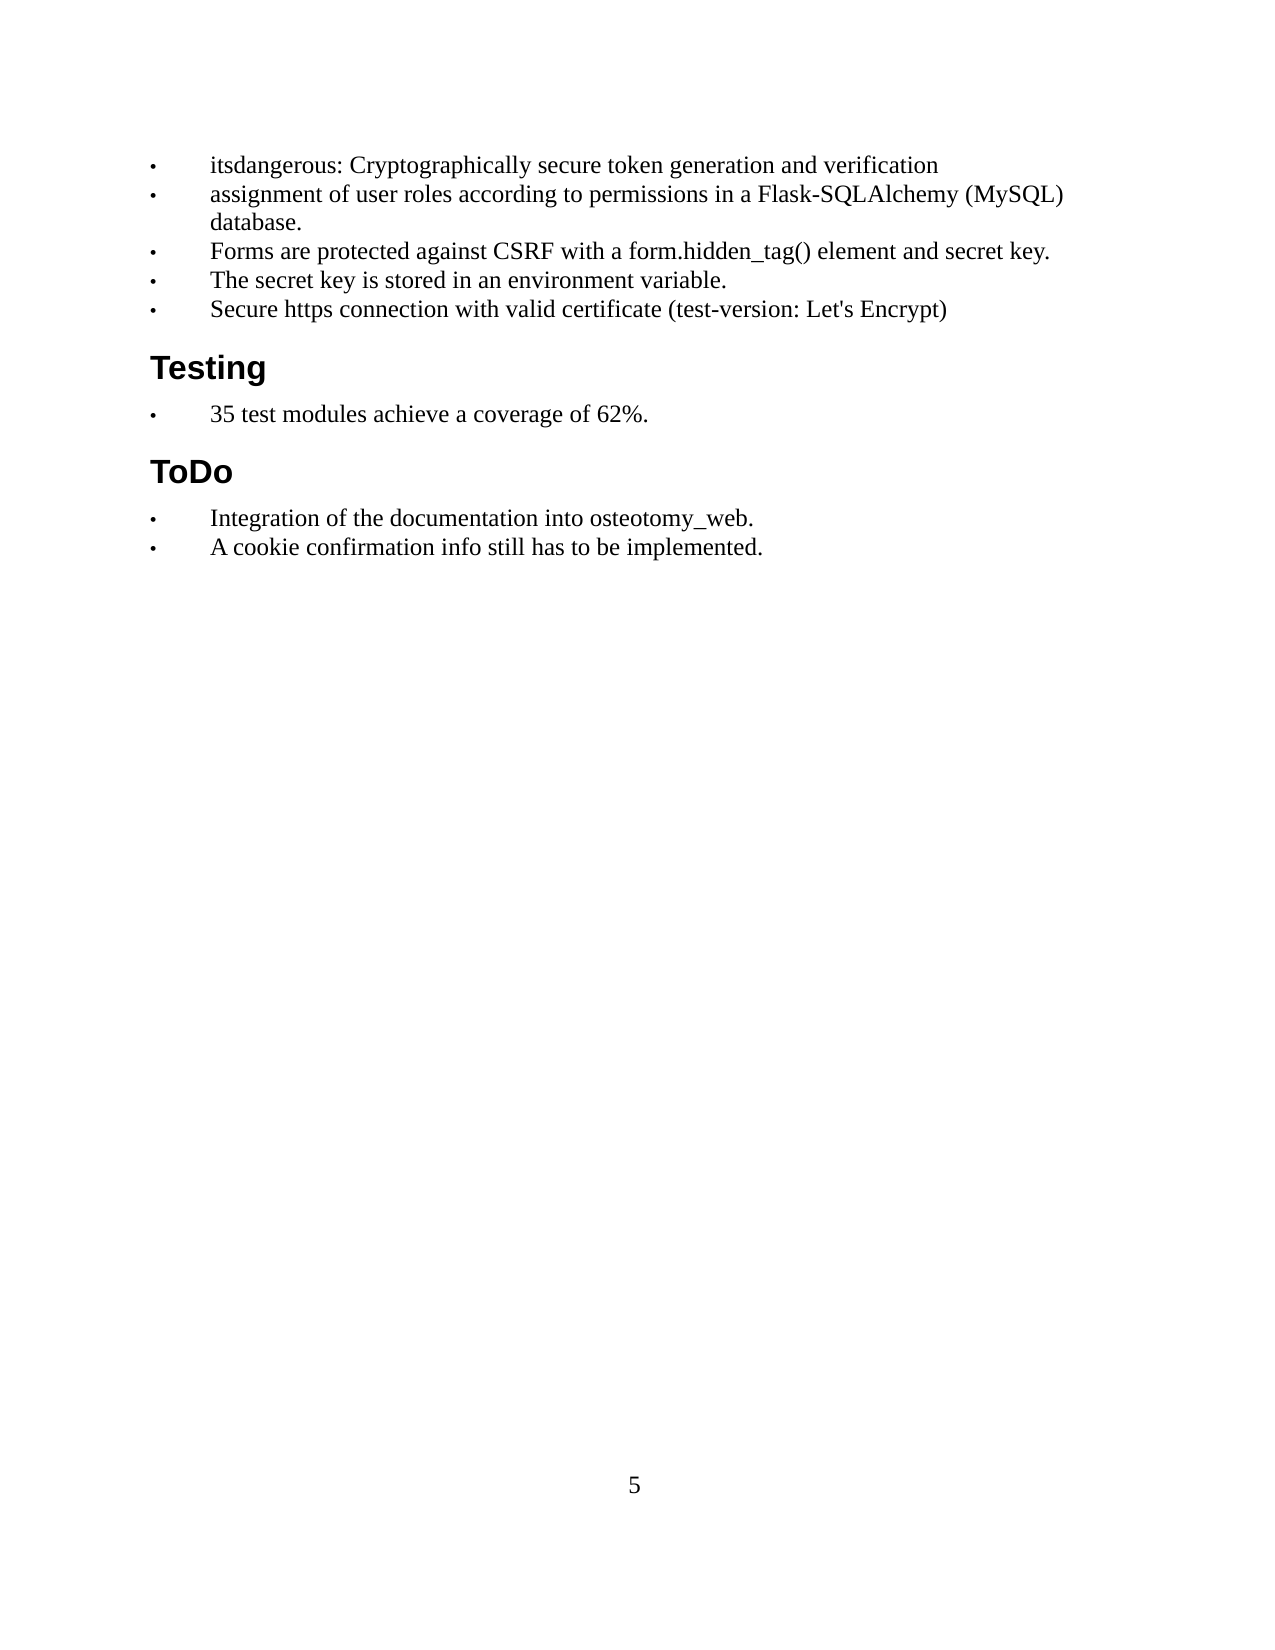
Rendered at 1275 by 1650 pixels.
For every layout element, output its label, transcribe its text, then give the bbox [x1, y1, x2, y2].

list Secure https connection with valid certificate (test-version: Let's Encrypt) [150, 294, 1125, 322]
list 35 test modules achieve a coverage of 62%. [150, 399, 1125, 427]
list Integration of the documentation into osteotomy_web. [150, 503, 1125, 532]
list itsdangerous: Cryptographically secure token generation and verification [150, 150, 1125, 179]
list assignment of user roles according to permissions in a Flask-SQLAlchemy (MySQL) database. [150, 179, 1125, 236]
subtitle ToDo [150, 452, 1125, 491]
list The secret key is stored in an environment variable. [150, 265, 1125, 294]
list A cookie confirmation info still has to be implemented. [150, 532, 1125, 561]
list Forms are protected against CSRF with a form.hidden_tag() element and secret key. [150, 236, 1125, 265]
subtitle Testing [150, 347, 1125, 386]
